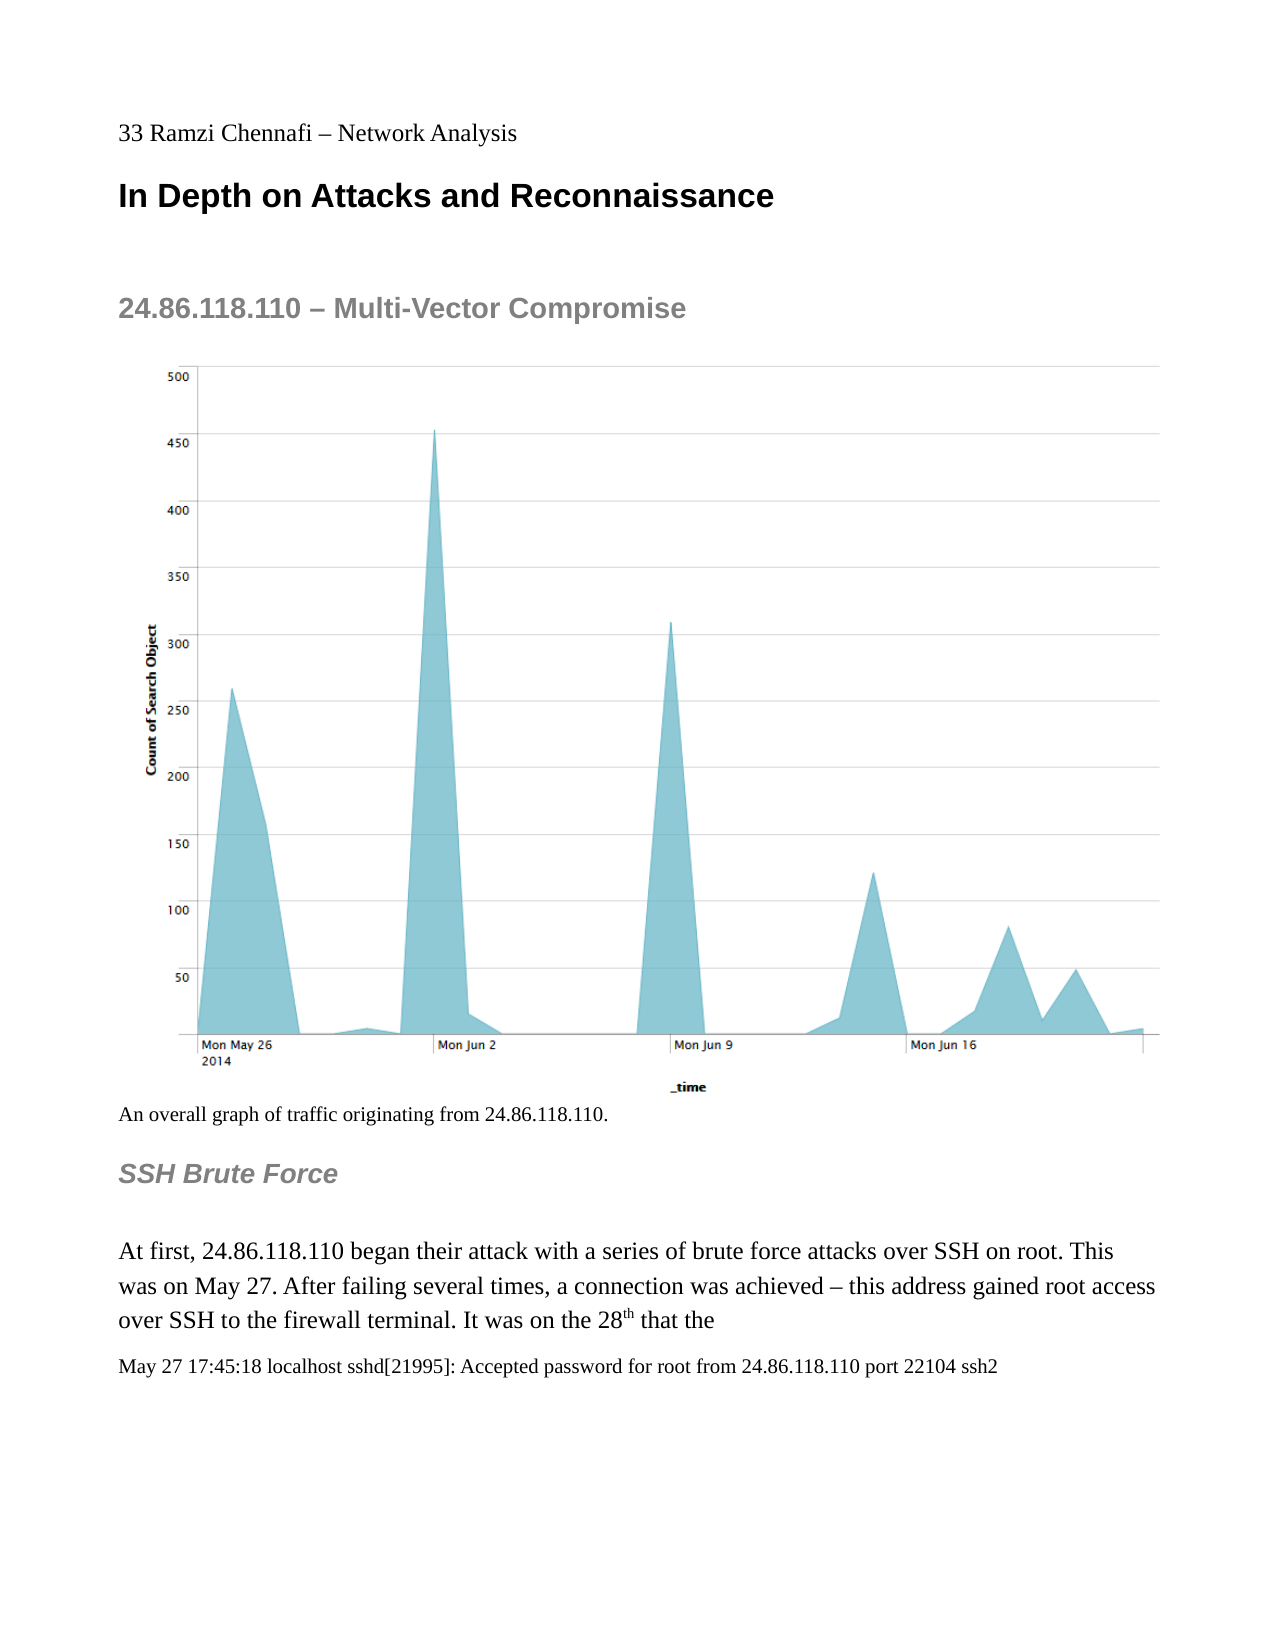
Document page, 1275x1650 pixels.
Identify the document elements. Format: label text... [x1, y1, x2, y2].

text May 27 17:45:18 localhost sshd[21995]: Accepted password for root from 24.86.118.110 port 22104 ssh2 [118, 1354, 1157, 1378]
subtitle 24.86.118.110 – Multi-Vector Compromise [118, 291, 1157, 325]
text At first, 24.86.118.110 began their attack with a series of brute force attacks over SSH on root. This was on May 27. After failing several times, a connection was achieved – this address gained root access over SSH to the firewall terminal. It was on the 28th that the [118, 1202, 1157, 1334]
subtitle SSH Brute Force [118, 1157, 1157, 1189]
subtitle In Depth on Attacks and Reconnaissance [118, 176, 1157, 215]
picture [120, 355, 1160, 1097]
text An overall graph of traffic originating from 24.86.118.110. [118, 337, 1157, 1126]
